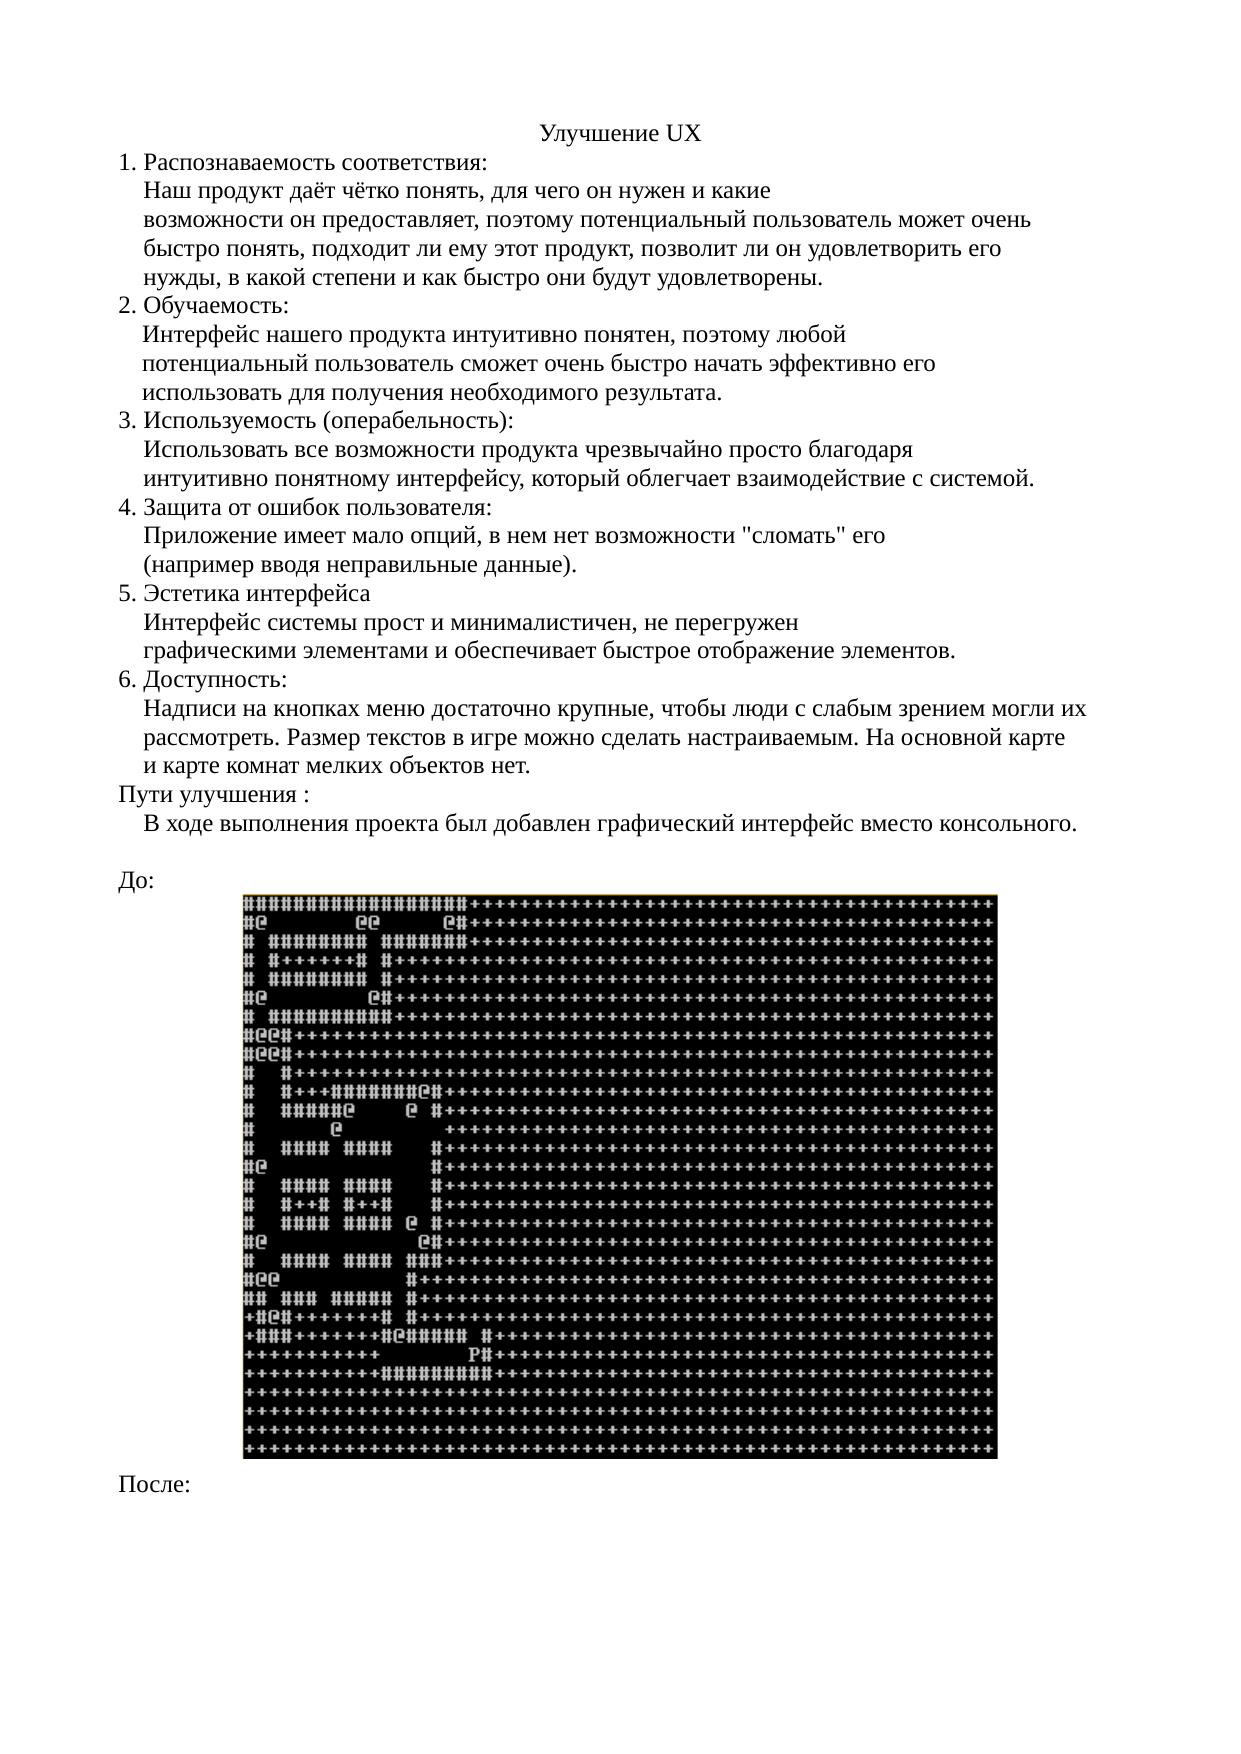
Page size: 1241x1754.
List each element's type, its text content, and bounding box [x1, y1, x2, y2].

text В ходе выполнения проекта был добавлен графический интерфейс вместо консольного. [118, 808, 1122, 837]
text (например вводя неправильные данные). [118, 549, 1122, 578]
text Интерфейс системы прост и минималистичен, не перегружен [118, 607, 1122, 636]
text интуитивно понятному интерфейсу, который облегчает взаимодействие с системой. [118, 463, 1122, 492]
text Улучшение UX [118, 118, 1122, 147]
text 3. Используемость (операбельность): [118, 406, 1122, 434]
text графическими элементами и обеспечивает быстрое отображение элементов. [118, 636, 1122, 664]
text и карте комнат мелких объектов нет. [118, 751, 1122, 779]
text использовать для получения необходимого результата. [142, 377, 1122, 406]
text 6. Доступность: [118, 664, 1122, 693]
text Наш продукт даёт чётко понять, для чего он нужен и какие [118, 176, 1122, 204]
text Интерфейс нашего продукта интуитивно понятен, поэтому любой [142, 319, 1122, 348]
text Приложение имеет мало опций, в нем нет возможности "сломать" его [118, 521, 1122, 549]
text рассмотреть. Размер текстов в игре можно сделать настраиваемым. На основной карте [118, 722, 1122, 751]
text 5. Эстетика интерфейса [118, 578, 1122, 607]
text нужды, в какой степени и как быстро они будут удовлетворены. [118, 262, 1122, 291]
text Использовать все возможности продукта чрезвычайно просто благодаря [118, 434, 1122, 463]
text 1. Распознаваемость соответствия: [118, 147, 1122, 176]
text возможности он предоставляет, поэтому потенциальный пользователь может очень [118, 204, 1122, 233]
text До: [118, 866, 1122, 894]
text Надписи на кнопках меню достаточно крупные, чтобы люди с слабым зрением могли их [118, 693, 1122, 722]
text 2. Обучаемость: [118, 291, 1122, 319]
text 4. Защита от ошибок пользователя: [118, 492, 1122, 521]
text После: [118, 1469, 1122, 1498]
text Пути улучшения : [118, 779, 1122, 808]
text потенциальный пользователь сможет очень быстро начать эффективно его [142, 348, 1122, 377]
picture [242, 894, 998, 1459]
text быстро понять, подходит ли ему этот продукт, позволит ли он удовлетворить его [118, 233, 1122, 262]
